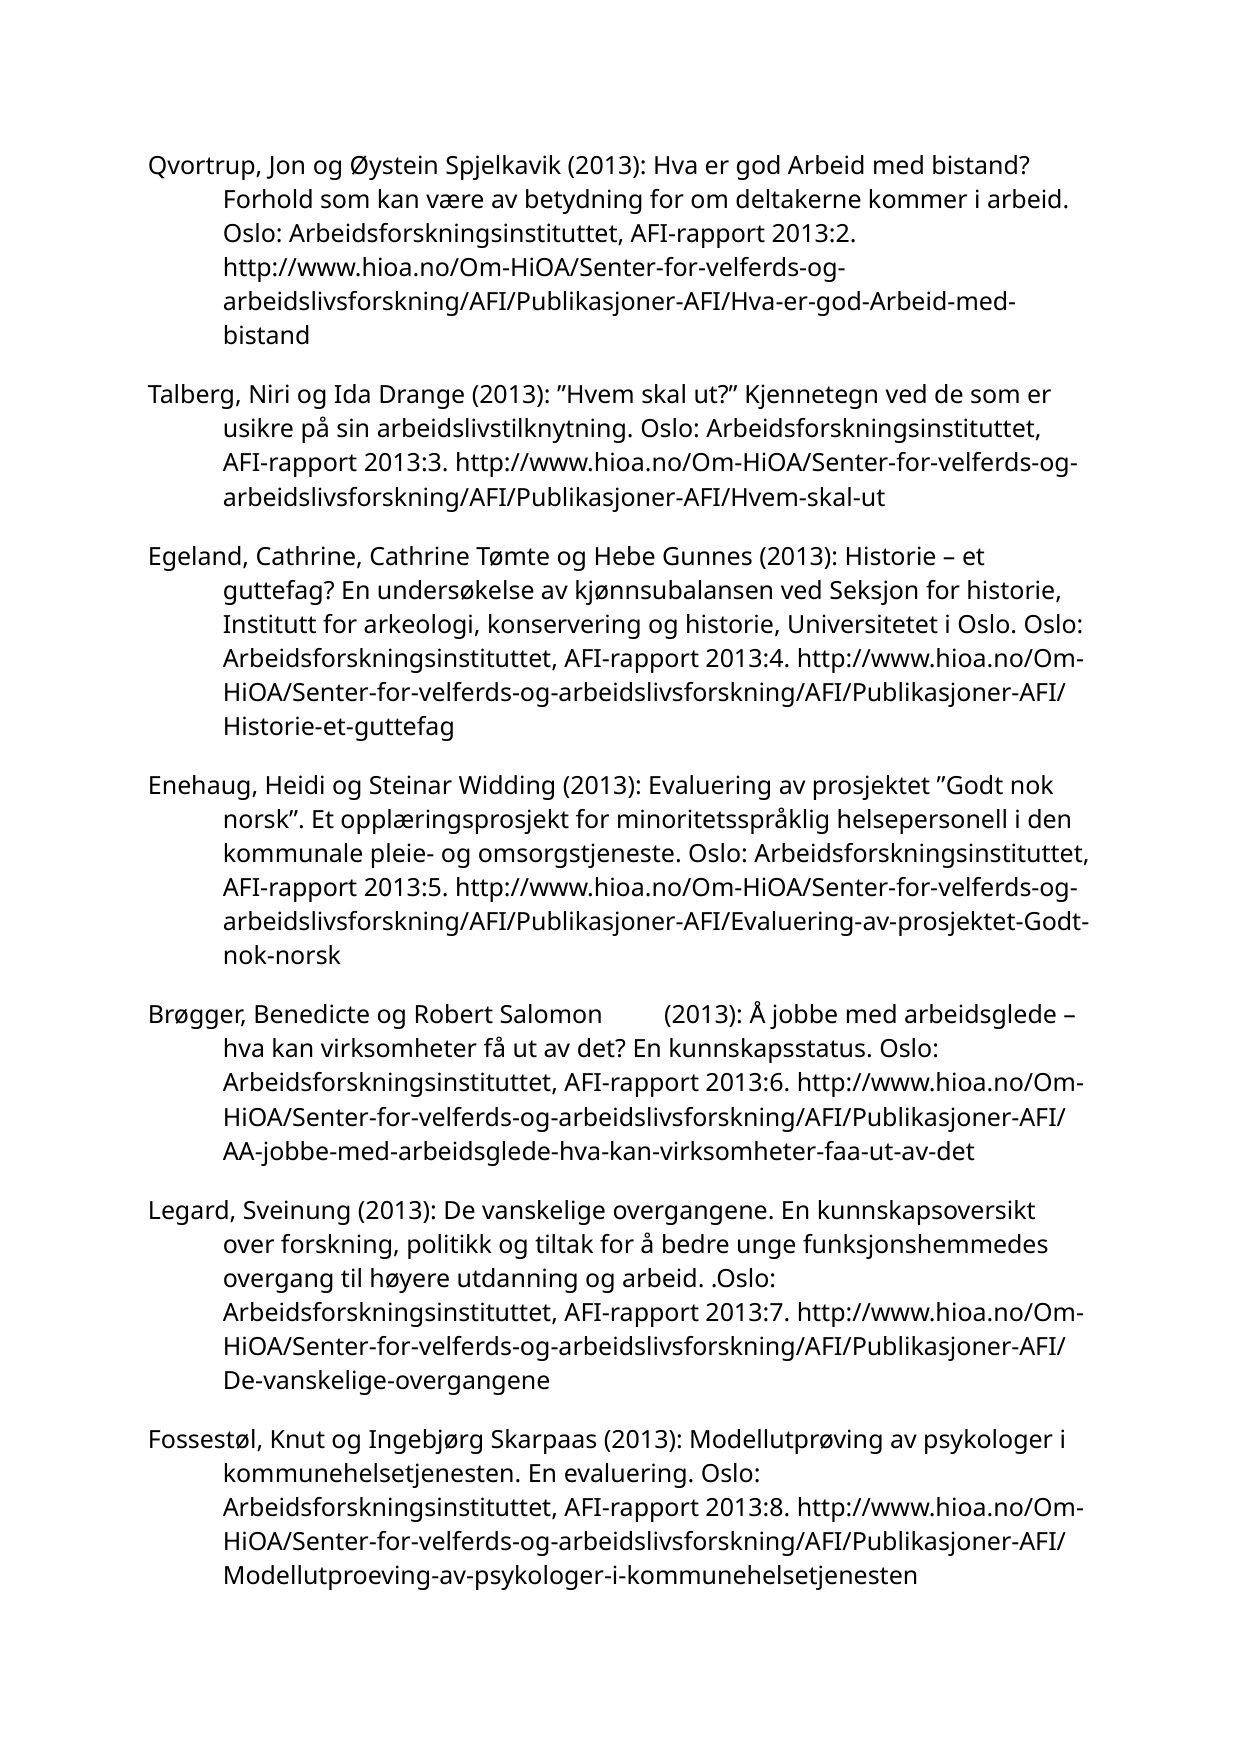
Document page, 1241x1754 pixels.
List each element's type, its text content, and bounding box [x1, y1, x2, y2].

list Talberg, Niri og Ida Drange (2013): ”Hvem skal ut?” Kjennetegn ved de som er usikre på sin arbeidslivstilknytning. Oslo: Arbeidsforskningsinstituttet, AFI-rapport 2013:3. http://www.hioa.no/Om-HiOA/Senter-for-velferds-og-arbeidslivsforskning/AFI/Publikasjoner-AFI/Hvem-skal-ut [148, 377, 1093, 513]
list Brøgger, Benedicte og Robert Salomon (2013): Å jobbe med arbeidsglede – hva kan virksomheter få ut av det? En kunnskapsstatus. Oslo: Arbeidsforskningsinstituttet, AFI-rapport 2013:6. http://www.hioa.no/Om-HiOA/Senter-for-velferds-og-arbeidslivsforskning/AFI/Publikasjoner-AFI/AA-jobbe-med-arbeidsglede-hva-kan-virksomheter-faa-ut-av-det [148, 997, 1093, 1167]
list Enehaug, Heidi og Steinar Widding (2013): Evaluering av prosjektet ”Godt nok norsk”. Et opplæringsprosjekt for minoritetsspråklig helsepersonell i den kommunale pleie- og omsorgstjeneste. Oslo: Arbeidsforskningsinstituttet, AFI-rapport 2013:5. http://www.hioa.no/Om-HiOA/Senter-for-velferds-og-arbeidslivsforskning/AFI/Publikasjoner-AFI/Evaluering-av-prosjektet-Godt-nok-norsk [148, 768, 1093, 972]
list Egeland, Cathrine, Cathrine Tømte og Hebe Gunnes (2013): Historie – et guttefag? En undersøkelse av kjønnsubalansen ved Seksjon for historie, Institutt for arkeologi, konservering og historie, Universitetet i Oslo. Oslo: Arbeidsforskningsinstituttet, AFI-rapport 2013:4. http://www.hioa.no/Om-HiOA/Senter-for-velferds-og-arbeidslivsforskning/AFI/Publikasjoner-AFI/Historie-et-guttefag [148, 538, 1093, 743]
list Fossestøl, Knut og Ingebjørg Skarpaas (2013): Modellutprøving av psykologer i kommunehelsetjenesten. En evaluering. Oslo: Arbeidsforskningsinstituttet, AFI-rapport 2013:8. http://www.hioa.no/Om-HiOA/Senter-for-velferds-og-arbeidslivsforskning/AFI/Publikasjoner-AFI/Modellutproeving-av-psykologer-i-kommunehelsetjenesten [148, 1422, 1093, 1592]
list Qvortrup, Jon og Øystein Spjelkavik (2013): Hva er god Arbeid med bistand? Forhold som kan være av betydning for om deltakerne kommer i arbeid. Oslo: Arbeidsforskningsinstituttet, AFI-rapport 2013:2. http://www.hioa.no/Om-HiOA/Senter-for-velferds-og-arbeidslivsforskning/AFI/Publikasjoner-AFI/Hva-er-god-Arbeid-med-bistand [148, 148, 1093, 352]
list Legard, Sveinung (2013): De vanskelige overgangene. En kunnskapsoversikt over forskning, politikk og tiltak for å bedre unge funksjonshemmedes overgang til høyere utdanning og arbeid. .Oslo: Arbeidsforskningsinstituttet, AFI-rapport 2013:7. http://www.hioa.no/Om-HiOA/Senter-for-velferds-og-arbeidslivsforskning/AFI/Publikasjoner-AFI/De-vanskelige-overgangene [148, 1192, 1093, 1397]
